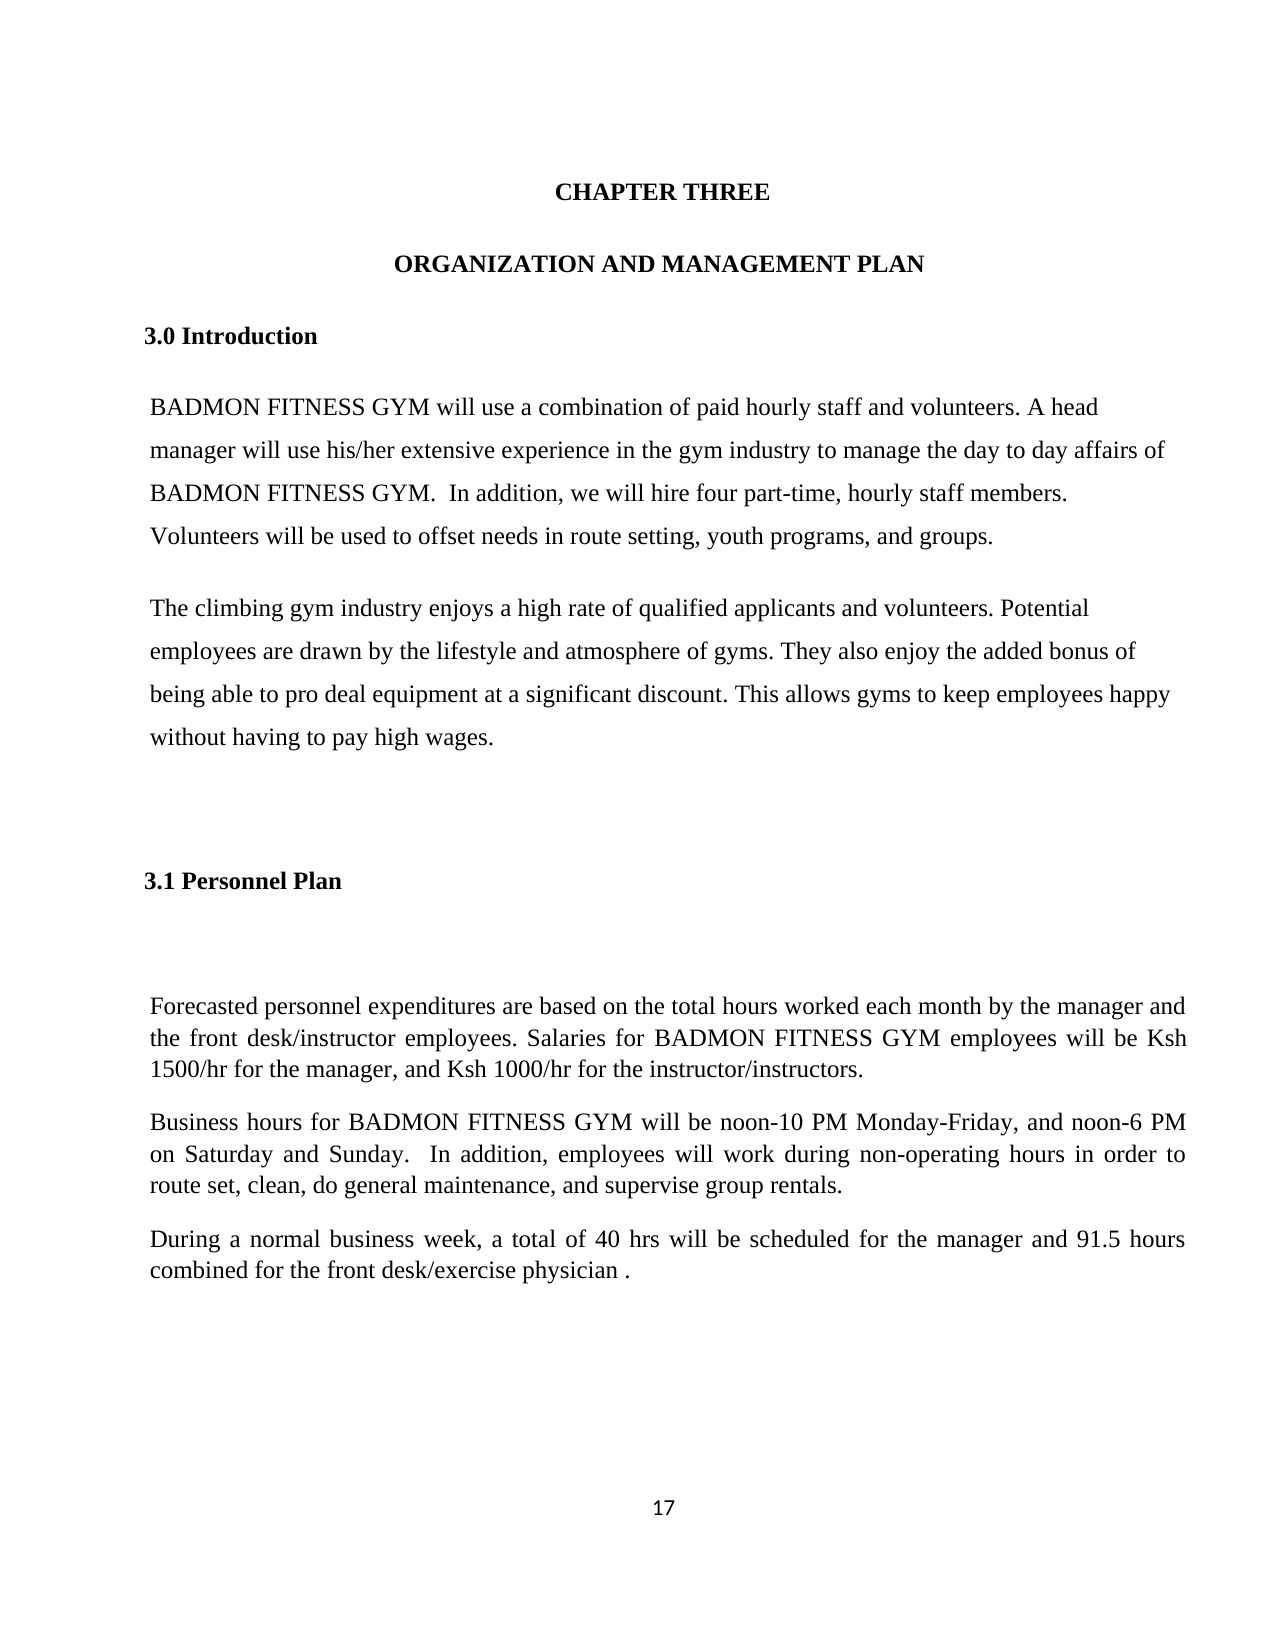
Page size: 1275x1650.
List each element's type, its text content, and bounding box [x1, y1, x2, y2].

text The climbing gym industry enjoys a high rate of qualified applicants and volunteers. Potential employees are drawn by the lifestyle and atmosphere of gyms. They also enjoy the added bonus of being able to pro deal equipment at a significant discount. This allows gyms to keep employees happy without having to pay high wages. [149, 593, 1183, 751]
text Business hours for BADMON FITNESS GYM will be noon-10 PM Monday-Friday, and noon-6 PM on Saturday and Sunday. In addition, employees will work during non-operating hours in order to route set, clean, do general maintenance, and supervise group rentals. [149, 1107, 1187, 1199]
text During a normal business week, a total of 40 hrs will be scheduled for the manager and 91.5 hours combined for the front desk/exercise physician . [149, 1224, 1187, 1284]
subtitle 3.0 Introduction [144, 321, 1187, 349]
subtitle CHAPTER THREE [144, 177, 1187, 206]
subtitle 3.1 Personnel Plan [144, 866, 1187, 895]
subtitle ORGANIZATION AND MANAGEMENT PLAN [144, 249, 1187, 278]
text BADMON FITNESS GYM will use a combination of paid hourly staff and volunteers. A head manager will use his/her extensive experience in the gym industry to manage the day to day affairs of BADMON FITNESS GYM. In addition, we will hire four part-time, hourly staff members. Volunteers will be used to offset needs in route setting, youth programs, and groups. [149, 392, 1183, 549]
text Forecasted personnel expenditures are based on the total hours worked each month by the manager and the front desk/instructor employees. Salaries for BADMON FITNESS GYM employees will be Ksh 1500/hr for the manager, and Ksh 1000/hr for the instructor/instructors. [149, 991, 1187, 1083]
